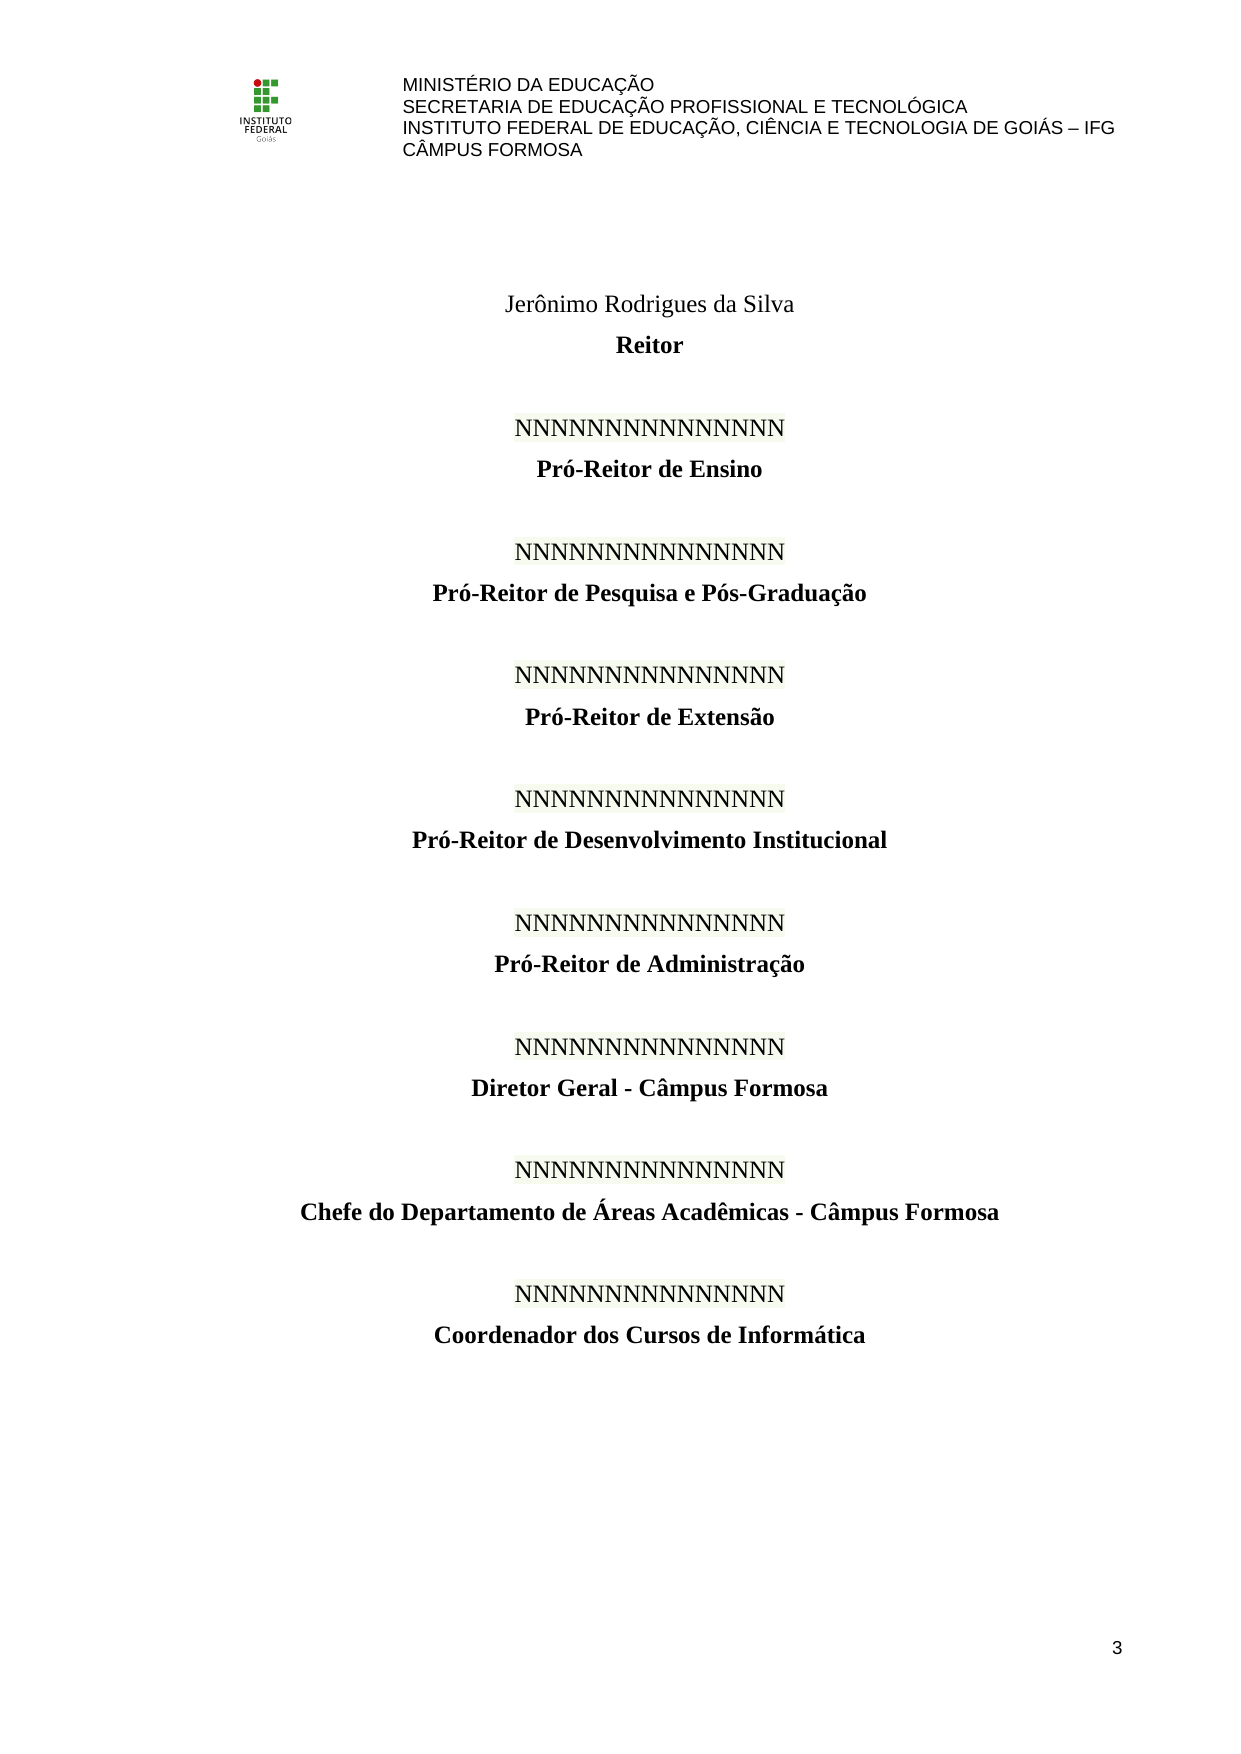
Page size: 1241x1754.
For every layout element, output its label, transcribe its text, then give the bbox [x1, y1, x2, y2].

text Coordenador dos Cursos de Informática [177, 1320, 434, 1349]
text Pró-Reitor de Desenvolvimento Institucional [177, 825, 412, 854]
text NNNNNNNNNNNNNNN [177, 413, 1122, 442]
text Coordenador dos Cursos de Informática [866, 1320, 1122, 1349]
text NNNNNNNNNNNNNNN [177, 784, 1122, 813]
text Chefe do Departamento de Áreas Acadêmicas - Câmpus Formosa [999, 1197, 1122, 1225]
text Jerônimo Rodrigues da Silva [794, 289, 1122, 318]
text Pró-Reitor de Extensão [177, 702, 525, 730]
text Reitor [684, 330, 1122, 359]
text NNNNNNNNNNNNNNN [177, 537, 1122, 565]
text Pró-Reitor de Desenvolvimento Institucional [887, 825, 1122, 854]
text NNNNNNNNNNNNNNN [177, 1155, 1122, 1184]
text Pró-Reitor de Administração [805, 949, 1122, 978]
text NNNNNNNNNNNNNNN [177, 1032, 1122, 1060]
text Pró-Reitor de Extensão [775, 702, 1122, 730]
text Diretor Geral - Câmpus Formosa [828, 1073, 1122, 1102]
text Pró-Reitor de Ensino [763, 454, 1122, 483]
text Pró-Reitor de Ensino [177, 454, 536, 483]
text Pró-Reitor de Pesquisa e Pós-Graduação [867, 578, 1122, 607]
picture [240, 79, 292, 142]
text Reitor [177, 330, 616, 359]
text NNNNNNNNNNNNNNN [177, 1279, 1122, 1308]
text NNNNNNNNNNNNNNN [177, 908, 1122, 937]
text NNNNNNNNNNNNNNN [177, 660, 1122, 689]
text Pró-Reitor de Administração [177, 949, 494, 978]
text Pró-Reitor de Pesquisa e Pós-Graduação [177, 578, 432, 607]
text Jerônimo Rodrigues da Silva [177, 289, 505, 318]
text Chefe do Departamento de Áreas Acadêmicas - Câmpus Formosa [177, 1197, 300, 1225]
text Diretor Geral - Câmpus Formosa [177, 1073, 471, 1102]
